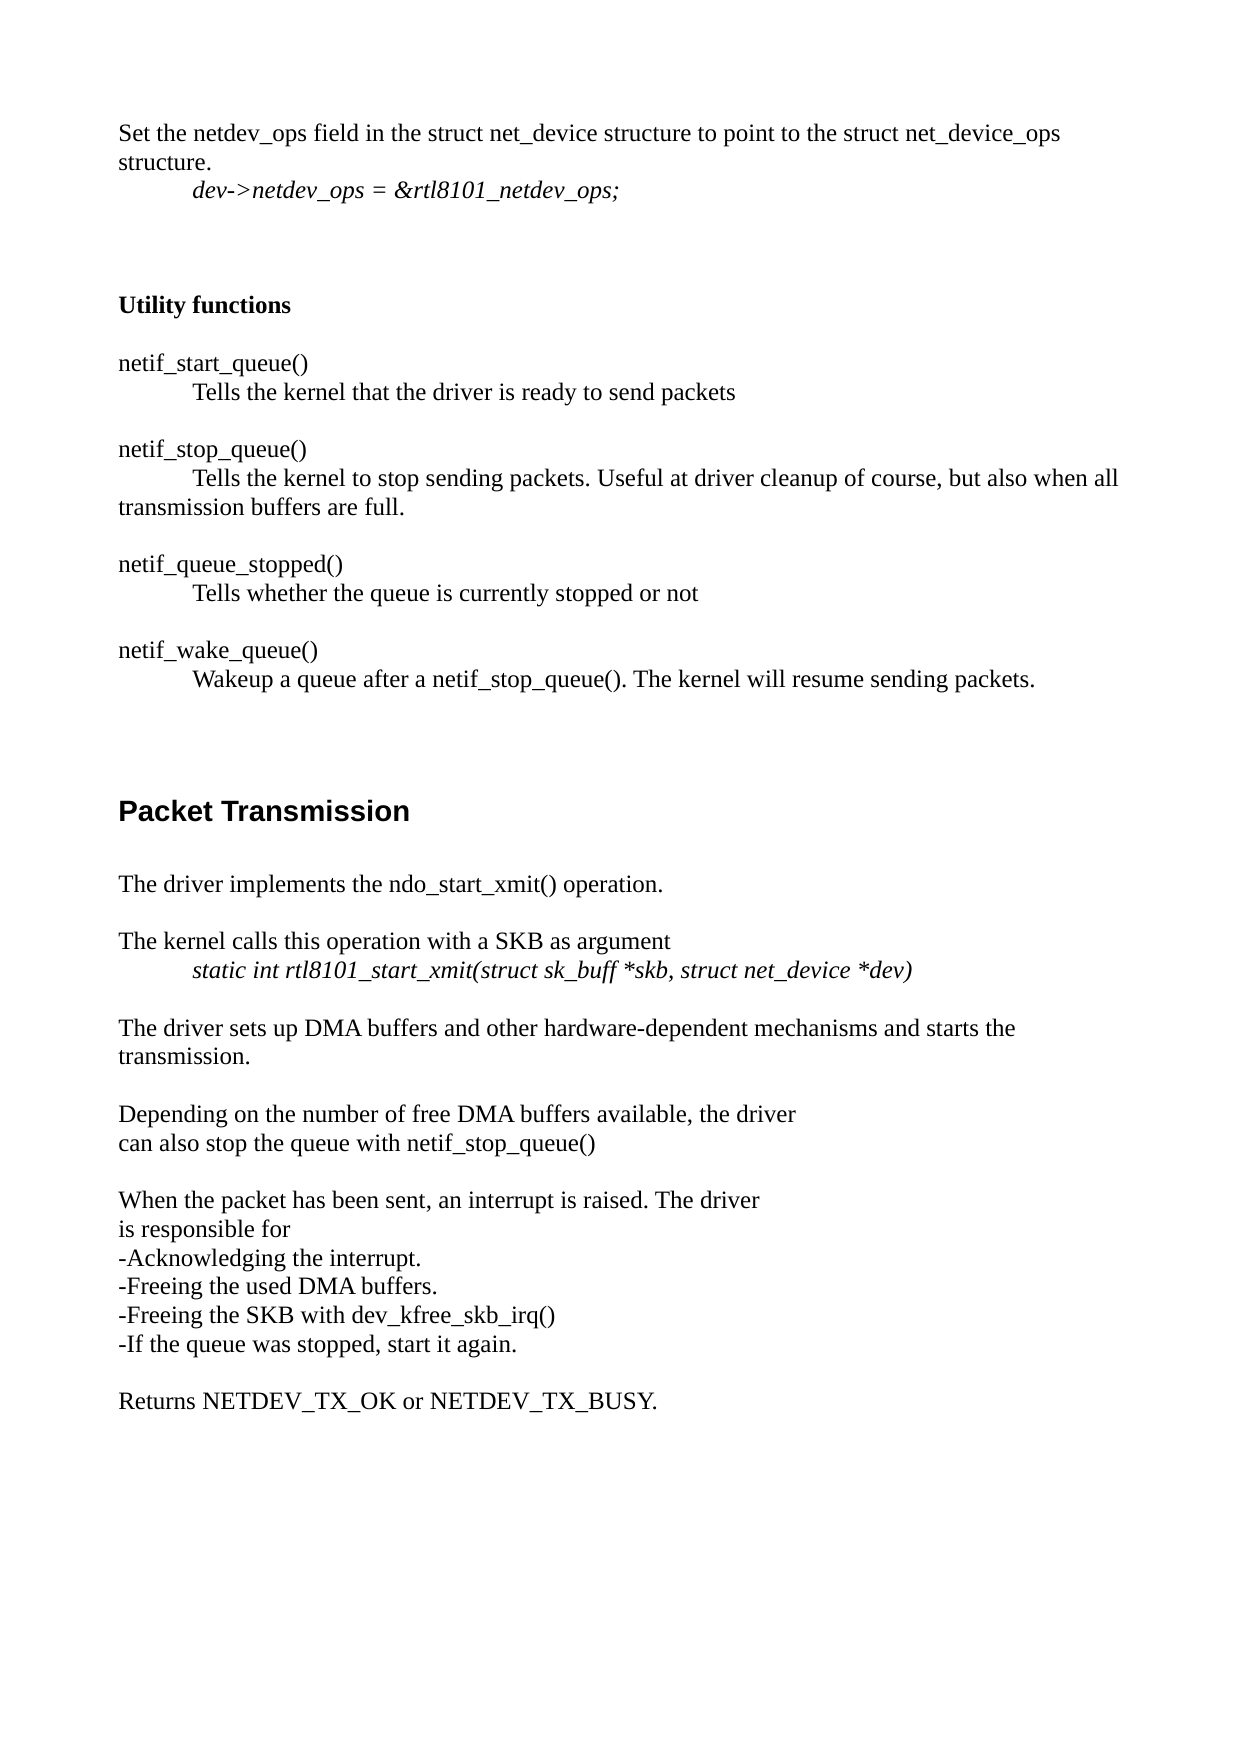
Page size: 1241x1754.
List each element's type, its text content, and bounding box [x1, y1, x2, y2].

text The kernel calls this operation with a SKB as argument [118, 926, 1122, 955]
subtitle Packet Transmission [118, 794, 1122, 828]
text Depending on the number of free DMA buffers available, the driver [118, 1099, 1122, 1128]
text Wake­up a queue after a netif_stop_queue(). The kernel will resume sending packets. [118, 664, 1122, 693]
text netif_wake_queue() [118, 636, 1122, 664]
text When the packet has been sent, an interrupt is raised. The driver [118, 1185, 1122, 1214]
text is responsible for [118, 1214, 1122, 1243]
text Returns NETDEV_TX_OK or NETDEV_TX_BUSY. [118, 1386, 1122, 1415]
text The driver implements the ndo_start_xmit() operation. [118, 869, 1122, 898]
text Utility functions [118, 291, 1122, 319]
text netif_start_queue() [118, 348, 1122, 377]
text -Freeing the used DMA buffers. [118, 1271, 1122, 1300]
text Set the netdev_ops field in the struct net_device structure to point to the struct net_device_ops structure. [118, 118, 1122, 176]
text static int rtl8101_start_xmit(struct sk_buff *skb, struct net_device *dev) [118, 955, 1122, 984]
text Tells the kernel that the driver is ready to send packets [118, 377, 1122, 406]
text netif_queue_stopped() [118, 549, 1122, 578]
text -Acknowledging the interrupt. [118, 1243, 1122, 1271]
text can also stop the queue with netif_stop_queue() [118, 1128, 1122, 1156]
text netif_stop_queue() [118, 434, 1122, 463]
text The driver sets up DMA buffers and other hardware-dependent mechanisms and starts the transmission. [118, 1013, 1122, 1070]
text dev->netdev_ops = &rtl8101_netdev_ops; [118, 176, 1122, 204]
text -Freeing the SKB with dev_kfree_skb_irq() [118, 1300, 1122, 1329]
text -If the queue was stopped, start it again. [118, 1329, 1122, 1358]
text Tells whether the queue is currently stopped or not [118, 578, 1122, 607]
text Tells the kernel to stop sending packets. Useful at driver cleanup of course, but also when all transmission buffers are full. [118, 463, 1122, 521]
